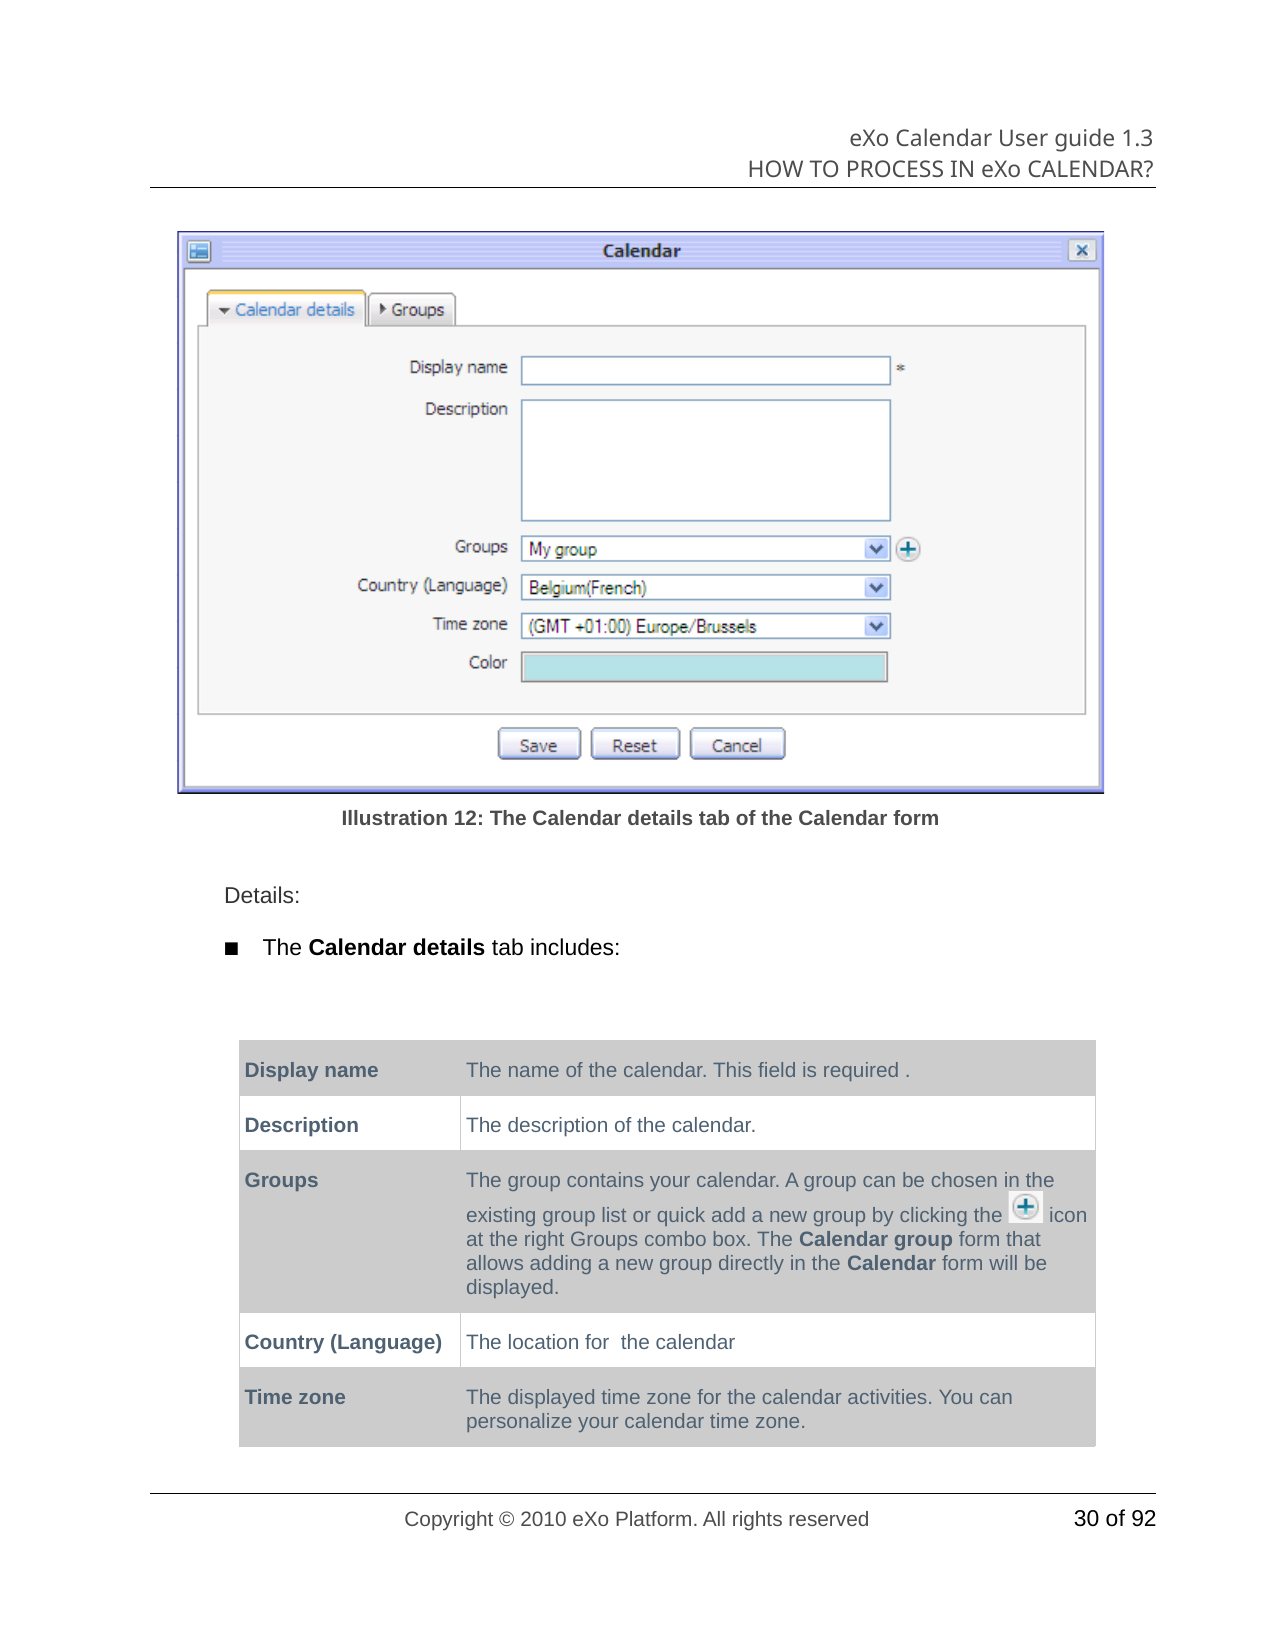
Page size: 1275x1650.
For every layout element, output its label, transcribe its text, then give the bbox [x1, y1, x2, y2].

picture [1008, 1191, 1044, 1223]
picture [176, 231, 1105, 794]
text Illustration 12: The Calendar details tab of the Calendar form [177, 794, 1104, 830]
table_cell The displayed time zone for the calendar activities. You can personalize your calendar time zone. [461, 1368, 1095, 1446]
table_header Display name [240, 1041, 460, 1095]
table_cell Groups [240, 1151, 460, 1312]
table_cell The group contains your calendar. A group can be chosen in the existing group list or quick add a new group by clicking the icon at the right Groups combo box. The Calendar group form that allows adding a new group directly in the Calendar form will be displayed. [461, 1151, 1095, 1312]
list The Calendar details tab includes: [225, 934, 1156, 960]
text Details: [224, 882, 1156, 909]
table_cell The location for the calendar [461, 1313, 1095, 1367]
table_header The name of the calendar. This field is required . [461, 1041, 1095, 1095]
table_cell Description [240, 1096, 460, 1150]
table_cell Time zone [240, 1368, 460, 1446]
table_cell Country (Language) [240, 1313, 460, 1367]
table_cell The description of the calendar. [461, 1096, 1095, 1150]
